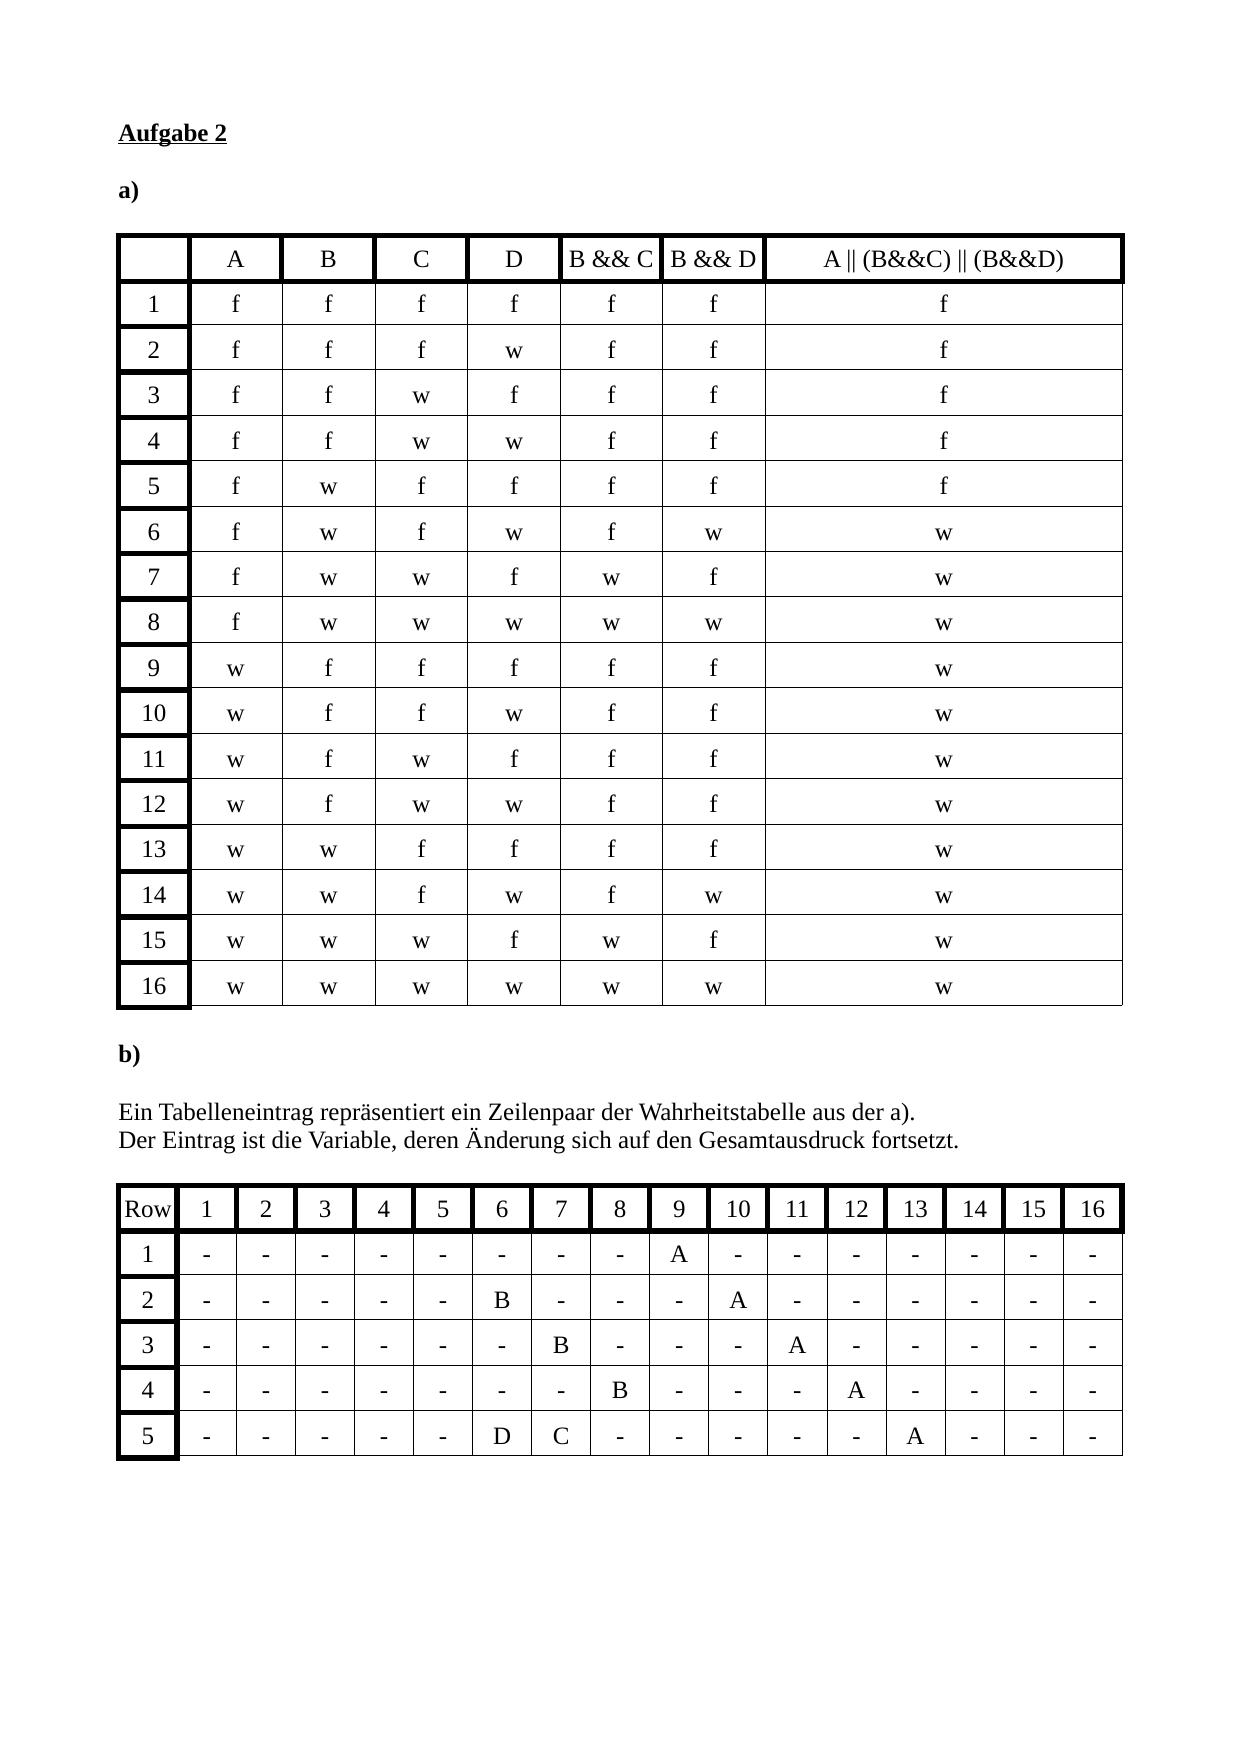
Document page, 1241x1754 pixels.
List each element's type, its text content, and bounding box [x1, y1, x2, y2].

table_header B && D [664, 238, 762, 278]
table_cell - [591, 1320, 649, 1364]
table_cell f [663, 779, 765, 823]
table_cell A [709, 1275, 767, 1319]
table_cell f [561, 461, 662, 506]
table_cell 7 [121, 556, 187, 596]
table_cell f [376, 825, 467, 869]
table_cell 2 [121, 1279, 174, 1319]
table_cell - [414, 1366, 472, 1410]
table_cell 6 [121, 511, 187, 551]
table_cell f [663, 915, 765, 960]
table_cell f [192, 325, 282, 369]
table_cell w [468, 597, 560, 642]
table_cell f [283, 416, 375, 460]
table_cell f [663, 643, 765, 687]
table_cell - [237, 1275, 295, 1319]
table_cell w [283, 825, 375, 869]
table_cell w [376, 597, 467, 642]
table_cell w [468, 870, 560, 914]
table_cell w [766, 779, 1122, 823]
table_cell B [473, 1275, 531, 1319]
table_cell - [1005, 1366, 1063, 1410]
table_header 14 [947, 1188, 1001, 1228]
table_cell A [828, 1366, 886, 1410]
table_cell - [1064, 1234, 1122, 1274]
table_cell f [468, 370, 560, 415]
table_cell w [766, 597, 1122, 642]
table_cell - [414, 1234, 472, 1274]
table_cell f [561, 643, 662, 687]
table_cell - [1005, 1411, 1063, 1455]
table_cell - [650, 1366, 708, 1410]
table_cell B [532, 1320, 590, 1364]
table_cell A [887, 1411, 945, 1455]
table_cell w [192, 915, 282, 960]
table_cell f [766, 461, 1122, 506]
table_cell - [946, 1275, 1004, 1319]
table_header 10 [711, 1188, 765, 1228]
table_cell 3 [121, 1324, 174, 1364]
table_cell f [663, 825, 765, 869]
table_cell - [1005, 1234, 1063, 1274]
table_cell w [561, 552, 662, 596]
table_cell - [355, 1234, 413, 1274]
table_cell D [473, 1411, 531, 1455]
table_cell - [887, 1320, 945, 1364]
table_cell w [663, 597, 765, 642]
table_cell - [828, 1320, 886, 1364]
table_cell f [192, 370, 282, 415]
table_cell w [561, 597, 662, 642]
table_cell - [532, 1366, 590, 1410]
table_cell 11 [121, 738, 187, 778]
table_header 1 [180, 1188, 234, 1228]
table_cell - [1064, 1320, 1122, 1364]
table_cell f [766, 325, 1122, 369]
table_cell f [468, 734, 560, 778]
table_cell w [192, 825, 282, 869]
table_cell 4 [121, 420, 187, 460]
table_header 4 [357, 1188, 411, 1228]
table_cell - [946, 1366, 1004, 1410]
table_cell - [1064, 1411, 1122, 1455]
table_cell f [663, 461, 765, 506]
table_cell f [376, 643, 467, 687]
table_header 11 [770, 1188, 824, 1228]
table_header 13 [888, 1188, 942, 1228]
table_cell - [237, 1411, 295, 1455]
table_cell - [709, 1366, 767, 1410]
table_cell w [766, 915, 1122, 960]
table_cell f [468, 643, 560, 687]
table_cell f [376, 325, 467, 369]
table_cell w [468, 325, 560, 369]
table_cell - [355, 1275, 413, 1319]
table_cell - [591, 1275, 649, 1319]
table_header 12 [829, 1188, 883, 1228]
table_cell 5 [121, 465, 187, 506]
table_cell w [283, 461, 375, 506]
table_cell w [192, 779, 282, 823]
table_cell f [766, 284, 1122, 324]
table_cell - [887, 1366, 945, 1410]
table_header B [284, 238, 372, 278]
table_cell w [376, 552, 467, 596]
table_cell - [1005, 1275, 1063, 1319]
table_cell - [296, 1275, 354, 1319]
table_cell - [355, 1366, 413, 1410]
table_cell w [766, 870, 1122, 914]
table_header B && C [563, 238, 659, 278]
table_cell w [663, 507, 765, 551]
table_cell w [376, 416, 467, 460]
table_cell 9 [121, 647, 187, 687]
table_cell - [180, 1234, 236, 1274]
table_cell A [650, 1234, 708, 1274]
table_cell f [468, 915, 560, 960]
table_cell f [376, 507, 467, 551]
table_cell 2 [121, 329, 187, 369]
table_cell - [414, 1320, 472, 1364]
table_cell f [561, 284, 662, 324]
table_cell f [468, 284, 560, 324]
table_cell - [355, 1320, 413, 1364]
table_cell f [192, 507, 282, 551]
table_cell w [766, 825, 1122, 869]
table_cell - [768, 1411, 827, 1455]
table_cell - [887, 1275, 945, 1319]
table_cell - [414, 1275, 472, 1319]
table_cell w [468, 961, 560, 1005]
table_cell f [561, 688, 662, 733]
table_cell w [376, 779, 467, 823]
table_cell f [192, 416, 282, 460]
table_cell w [561, 961, 662, 1005]
table_cell - [709, 1234, 767, 1274]
table_cell - [946, 1411, 1004, 1455]
table_cell - [709, 1411, 767, 1455]
table_header C [377, 238, 465, 278]
text Aufgabe 2 [118, 118, 1122, 147]
table_cell - [1064, 1275, 1122, 1319]
table_cell - [828, 1411, 886, 1455]
table_cell - [473, 1366, 531, 1410]
table_cell f [561, 870, 662, 914]
table_cell f [766, 370, 1122, 415]
table_cell w [663, 961, 765, 1005]
table_cell f [561, 825, 662, 869]
table_cell - [768, 1275, 827, 1319]
table_cell f [283, 284, 375, 324]
table_cell - [946, 1320, 1004, 1364]
table_header [121, 238, 187, 278]
table_cell f [561, 416, 662, 460]
table_cell w [468, 779, 560, 823]
table_cell w [766, 507, 1122, 551]
table_cell w [192, 870, 282, 914]
table_cell - [180, 1366, 236, 1410]
table_cell w [663, 870, 765, 914]
table_cell w [192, 961, 282, 1005]
table_cell f [663, 416, 765, 460]
table_cell w [283, 870, 375, 914]
text Ein Tabelleneintrag repräsentiert ein Zeilenpaar der Wahrheitstabelle aus der a). [118, 1097, 1122, 1125]
table_cell w [192, 688, 282, 733]
text a) [118, 176, 1122, 204]
table_cell - [828, 1275, 886, 1319]
table_cell - [946, 1234, 1004, 1274]
table_cell w [192, 643, 282, 687]
table_header 7 [534, 1188, 588, 1228]
table_cell - [532, 1275, 590, 1319]
table_cell 15 [121, 920, 187, 960]
table_cell - [296, 1234, 354, 1274]
table_cell - [296, 1411, 354, 1455]
table_cell f [561, 779, 662, 823]
table_cell w [468, 688, 560, 733]
table_header 16 [1065, 1188, 1119, 1228]
table_header 3 [298, 1188, 352, 1228]
table_cell f [663, 370, 765, 415]
table_cell f [468, 825, 560, 869]
table_header 9 [652, 1188, 706, 1228]
table_cell f [561, 325, 662, 369]
table_cell 12 [121, 783, 187, 823]
table_cell w [766, 734, 1122, 778]
table_cell w [283, 507, 375, 551]
table_cell f [283, 779, 375, 823]
table_cell 1 [121, 1234, 174, 1274]
table_cell 16 [121, 965, 187, 1005]
table_cell - [650, 1320, 708, 1364]
table_cell - [887, 1234, 945, 1274]
table_cell f [376, 461, 467, 506]
table_header 6 [475, 1188, 529, 1228]
table_cell w [468, 507, 560, 551]
table_cell 5 [121, 1415, 174, 1455]
table_cell - [355, 1411, 413, 1455]
table_cell f [376, 688, 467, 733]
table_cell w [376, 370, 467, 415]
table_cell - [1064, 1366, 1122, 1410]
table_cell w [376, 915, 467, 960]
table_cell w [468, 416, 560, 460]
table_cell - [768, 1366, 827, 1410]
table_cell - [237, 1366, 295, 1410]
table_cell w [192, 734, 282, 778]
table_cell - [473, 1234, 531, 1274]
table_cell w [283, 552, 375, 596]
table_cell w [766, 643, 1122, 687]
table_cell f [283, 325, 375, 369]
table_cell w [283, 915, 375, 960]
table_cell 3 [121, 375, 187, 415]
table_header A || (B&&C) || (B&&D) [767, 238, 1120, 278]
table_header D [470, 238, 558, 278]
table_cell f [192, 284, 282, 324]
table_cell - [1005, 1320, 1063, 1364]
table_header 15 [1006, 1188, 1060, 1228]
table_cell w [561, 915, 662, 960]
table_cell w [283, 961, 375, 1005]
table_cell - [532, 1234, 590, 1274]
table_cell C [532, 1411, 590, 1455]
table_cell f [283, 370, 375, 415]
table_cell B [591, 1366, 649, 1410]
table_cell - [709, 1320, 767, 1364]
table_cell f [283, 643, 375, 687]
table_cell - [180, 1411, 236, 1455]
table_cell f [561, 507, 662, 551]
table_cell f [376, 870, 467, 914]
table_cell w [376, 961, 467, 1005]
table_cell f [663, 284, 765, 324]
table_cell 1 [121, 284, 187, 324]
table_cell - [650, 1411, 708, 1455]
table_cell - [591, 1411, 649, 1455]
table_cell - [237, 1234, 295, 1274]
table_cell w [283, 597, 375, 642]
table_cell f [283, 734, 375, 778]
table_cell - [296, 1366, 354, 1410]
table_cell f [192, 552, 282, 596]
table_cell f [192, 461, 282, 506]
table_cell - [414, 1411, 472, 1455]
table_cell f [663, 734, 765, 778]
table_cell w [376, 734, 467, 778]
table_cell 10 [121, 693, 187, 733]
table_cell w [766, 552, 1122, 596]
table_cell - [237, 1320, 295, 1364]
table_header A [192, 238, 279, 278]
table_cell - [828, 1234, 886, 1274]
table_cell - [650, 1275, 708, 1319]
table_cell 13 [121, 829, 187, 869]
table_cell 4 [121, 1370, 174, 1410]
table_cell f [663, 552, 765, 596]
table_header 8 [593, 1188, 647, 1228]
table_cell w [766, 961, 1122, 1005]
table_cell f [766, 416, 1122, 460]
table_cell f [468, 461, 560, 506]
table_cell f [561, 734, 662, 778]
table_cell 14 [121, 874, 187, 914]
table_cell - [591, 1234, 649, 1274]
table_cell w [766, 688, 1122, 733]
table_cell - [296, 1320, 354, 1364]
table_header 5 [416, 1188, 470, 1228]
table_cell - [473, 1320, 531, 1364]
table_header Row [121, 1188, 174, 1228]
table_cell 8 [121, 602, 187, 642]
table_cell f [192, 597, 282, 642]
table_cell - [180, 1320, 236, 1364]
text b) [118, 1039, 1122, 1068]
table_header 2 [239, 1188, 293, 1228]
table_cell f [283, 688, 375, 733]
table_cell f [561, 370, 662, 415]
table_cell f [663, 325, 765, 369]
table_cell - [180, 1275, 236, 1319]
table_cell A [768, 1320, 827, 1364]
table_cell f [468, 552, 560, 596]
text Der Eintrag ist die Variable, deren Änderung sich auf den Gesamtausdruck fortsetzt. [118, 1125, 1122, 1154]
table_cell f [376, 284, 467, 324]
table_cell f [663, 688, 765, 733]
table_cell - [768, 1234, 827, 1274]
